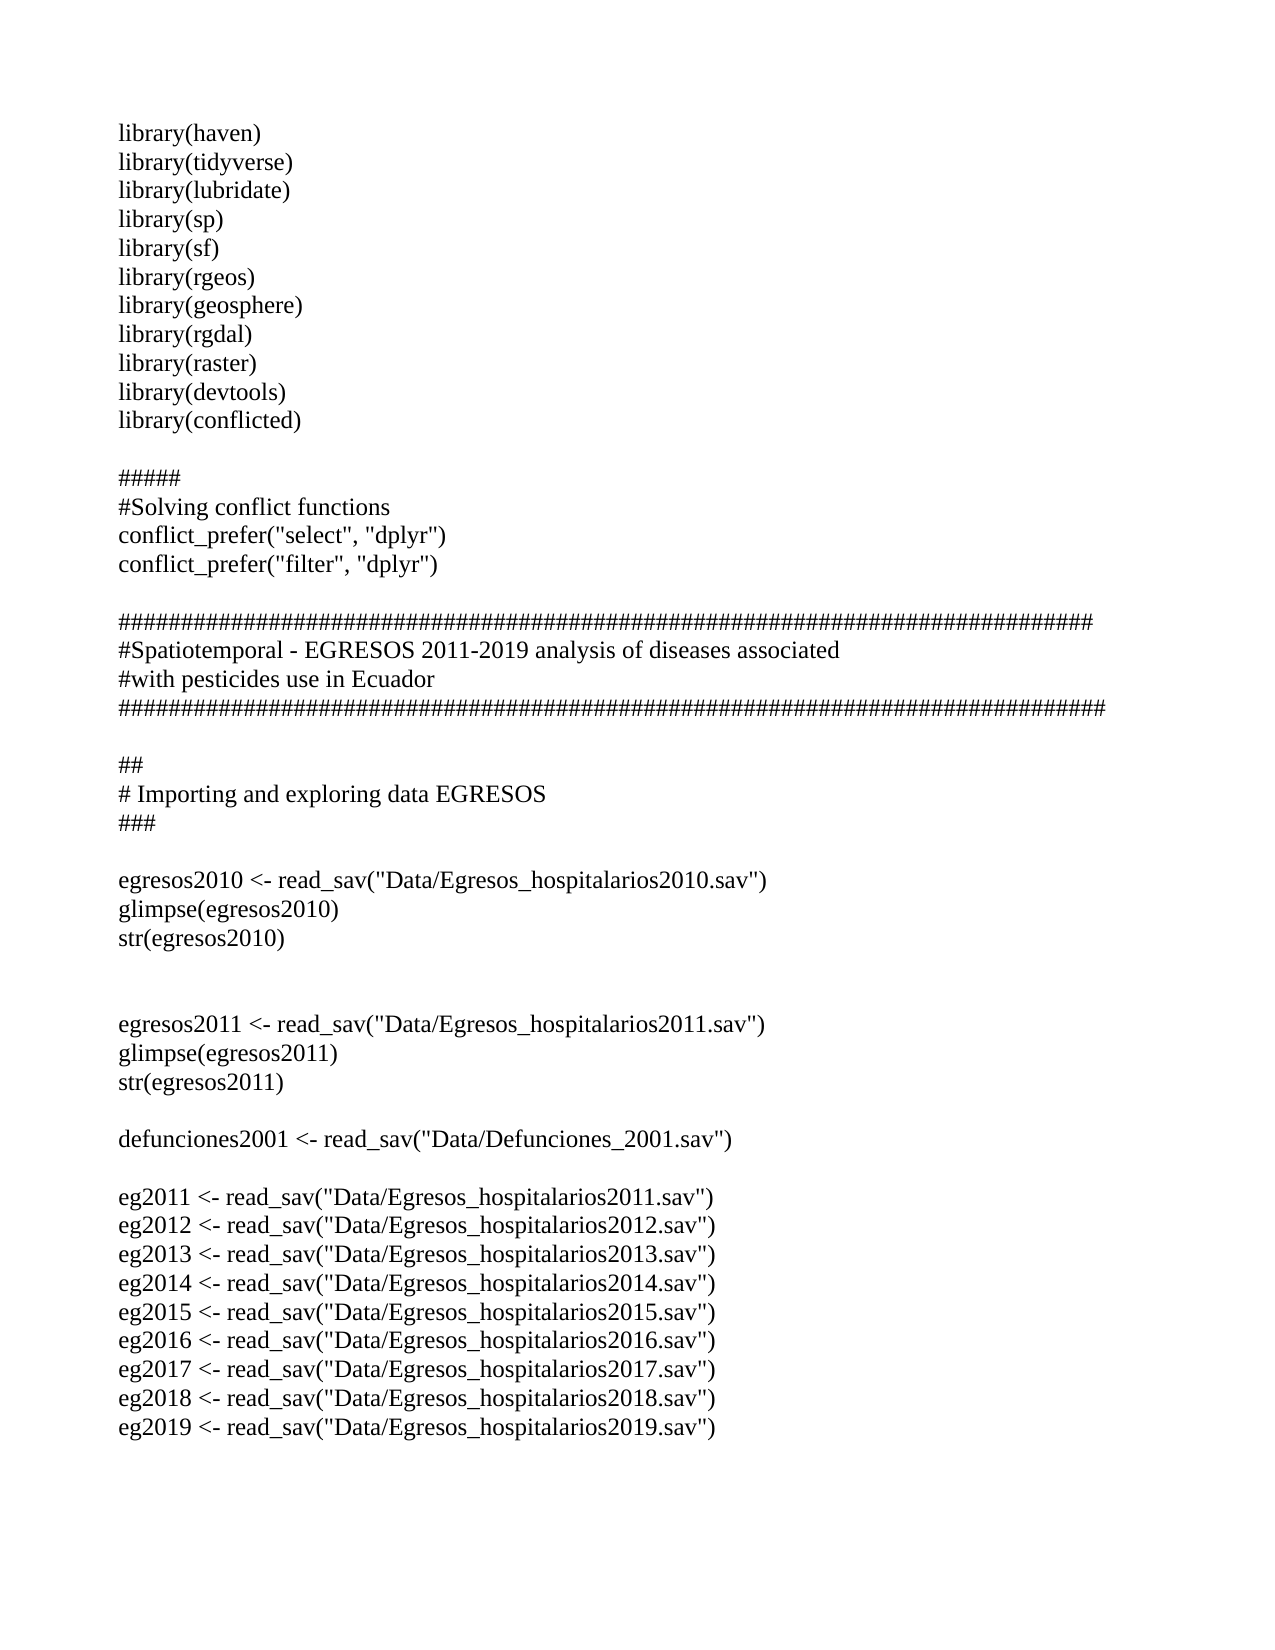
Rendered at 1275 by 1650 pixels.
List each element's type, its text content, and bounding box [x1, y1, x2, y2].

text library(tidyverse) [118, 147, 1157, 176]
text conflict_prefer("select", "dplyr") [118, 521, 1157, 549]
text glimpse(egresos2010) [118, 894, 1157, 923]
text defunciones2001 <- read_sav("Data/Defunciones_2001.sav") [118, 1124, 1157, 1153]
text ############################################################################## [118, 607, 1157, 636]
text library(geosphere) [118, 291, 1157, 319]
text library(raster) [118, 348, 1157, 377]
text str(egresos2011) [118, 1067, 1157, 1096]
text #Solving conflict functions [118, 492, 1157, 521]
text ##### [118, 463, 1157, 492]
text eg2016 <- read_sav("Data/Egresos_hospitalarios2016.sav") [118, 1326, 1157, 1354]
text ## [118, 751, 1157, 779]
text egresos2010 <- read_sav("Data/Egresos_hospitalarios2010.sav") [118, 866, 1157, 894]
text conflict_prefer("filter", "dplyr") [118, 549, 1157, 578]
text glimpse(egresos2011) [118, 1038, 1157, 1067]
text library(rgeos) [118, 262, 1157, 291]
text eg2013 <- read_sav("Data/Egresos_hospitalarios2013.sav") [118, 1239, 1157, 1268]
text eg2015 <- read_sav("Data/Egresos_hospitalarios2015.sav") [118, 1297, 1157, 1326]
text ############################################################################### [118, 693, 1157, 722]
text ### [118, 808, 1157, 837]
text eg2019 <- read_sav("Data/Egresos_hospitalarios2019.sav") [118, 1412, 1157, 1441]
text eg2017 <- read_sav("Data/Egresos_hospitalarios2017.sav") [118, 1354, 1157, 1383]
text str(egresos2010) [118, 923, 1157, 952]
text eg2012 <- read_sav("Data/Egresos_hospitalarios2012.sav") [118, 1211, 1157, 1239]
text library(lubridate) [118, 176, 1157, 204]
text library(devtools) [118, 377, 1157, 406]
text library(sp) [118, 204, 1157, 233]
text #with pesticides use in Ecuador [118, 664, 1157, 693]
text library(rgdal) [118, 319, 1157, 348]
text egresos2011 <- read_sav("Data/Egresos_hospitalarios2011.sav") [118, 1009, 1157, 1038]
text library(haven) [118, 118, 1157, 147]
text library(sf) [118, 233, 1157, 262]
text eg2018 <- read_sav("Data/Egresos_hospitalarios2018.sav") [118, 1383, 1157, 1412]
text library(conflicted) [118, 406, 1157, 434]
text eg2014 <- read_sav("Data/Egresos_hospitalarios2014.sav") [118, 1268, 1157, 1297]
text #Spatiotemporal - EGRESOS 2011-2019 analysis of diseases associated [118, 636, 1157, 664]
text eg2011 <- read_sav("Data/Egresos_hospitalarios2011.sav") [118, 1182, 1157, 1211]
text # Importing and exploring data EGRESOS [118, 779, 1157, 808]
